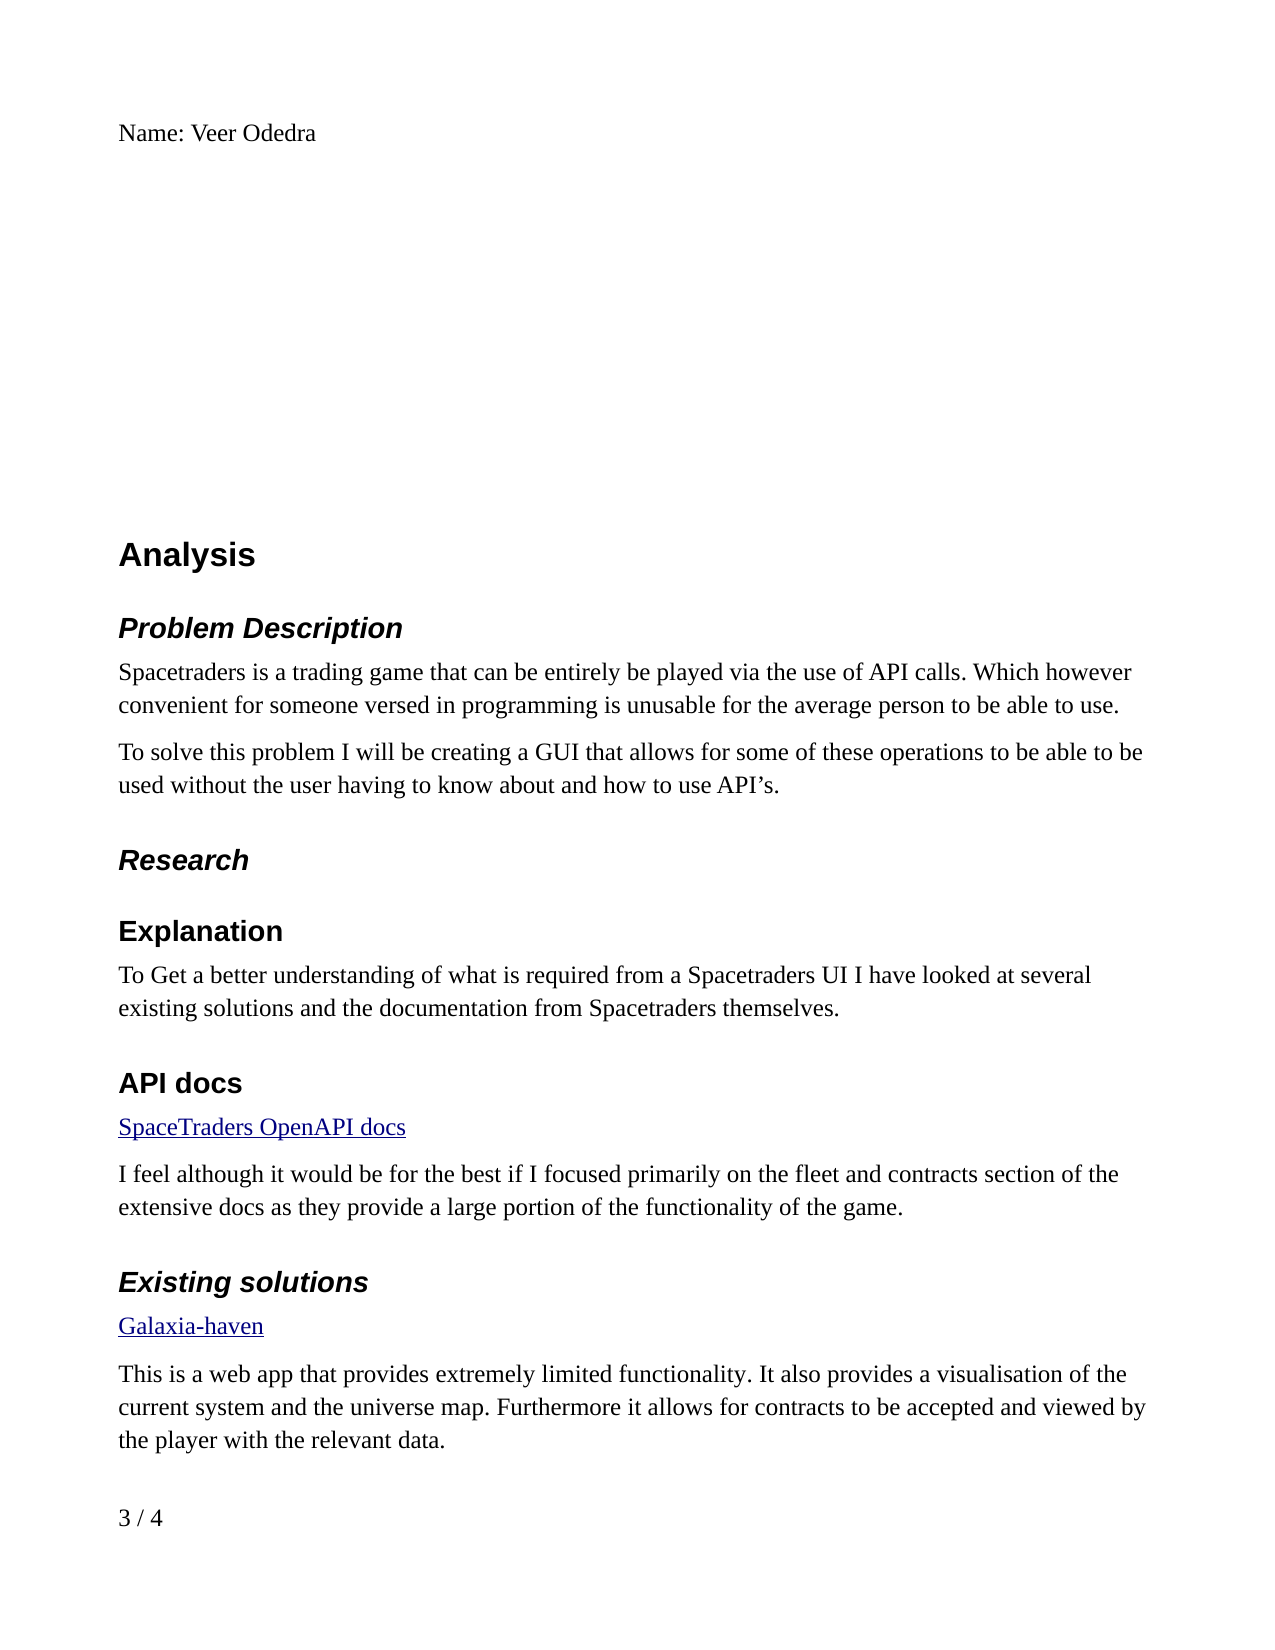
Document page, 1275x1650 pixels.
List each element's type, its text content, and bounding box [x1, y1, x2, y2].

subtitle Research [118, 843, 1157, 877]
text Galaxia-haven [118, 1311, 1157, 1340]
text To Get a better understanding of what is required from a Spacetraders UI I have looked at several existing solutions and the documentation from Spacetraders themselves. [118, 960, 1157, 1022]
text To solve this problem I will be creating a GUI that allows for some of these operations to be able to be used without the user having to know about and how to use API’s. [118, 737, 1157, 799]
subtitle Explanation [118, 914, 1157, 948]
text SpaceTraders OpenAPI docs [118, 1112, 1157, 1141]
text This is a web app that provides extremely limited functionality. It also provides a visualisation of the current system and the universe map. Furthermore it allows for contracts to be accepted and viewed by the player with the relevant data. [118, 1359, 1157, 1453]
subtitle Problem Description [118, 611, 1157, 644]
subtitle Analysis [118, 534, 1157, 573]
text Spacetraders is a trading game that can be entirely be played via the use of API calls. Which however convenient for someone versed in programming is unusable for the average person to be able to use. [118, 657, 1157, 718]
text I feel although it would be for the best if I focused primarily on the fleet and contracts section of the extensive docs as they provide a large portion of the functionality of the game. [118, 1159, 1157, 1221]
subtitle Existing solutions [118, 1265, 1157, 1298]
subtitle API docs [118, 1066, 1157, 1099]
